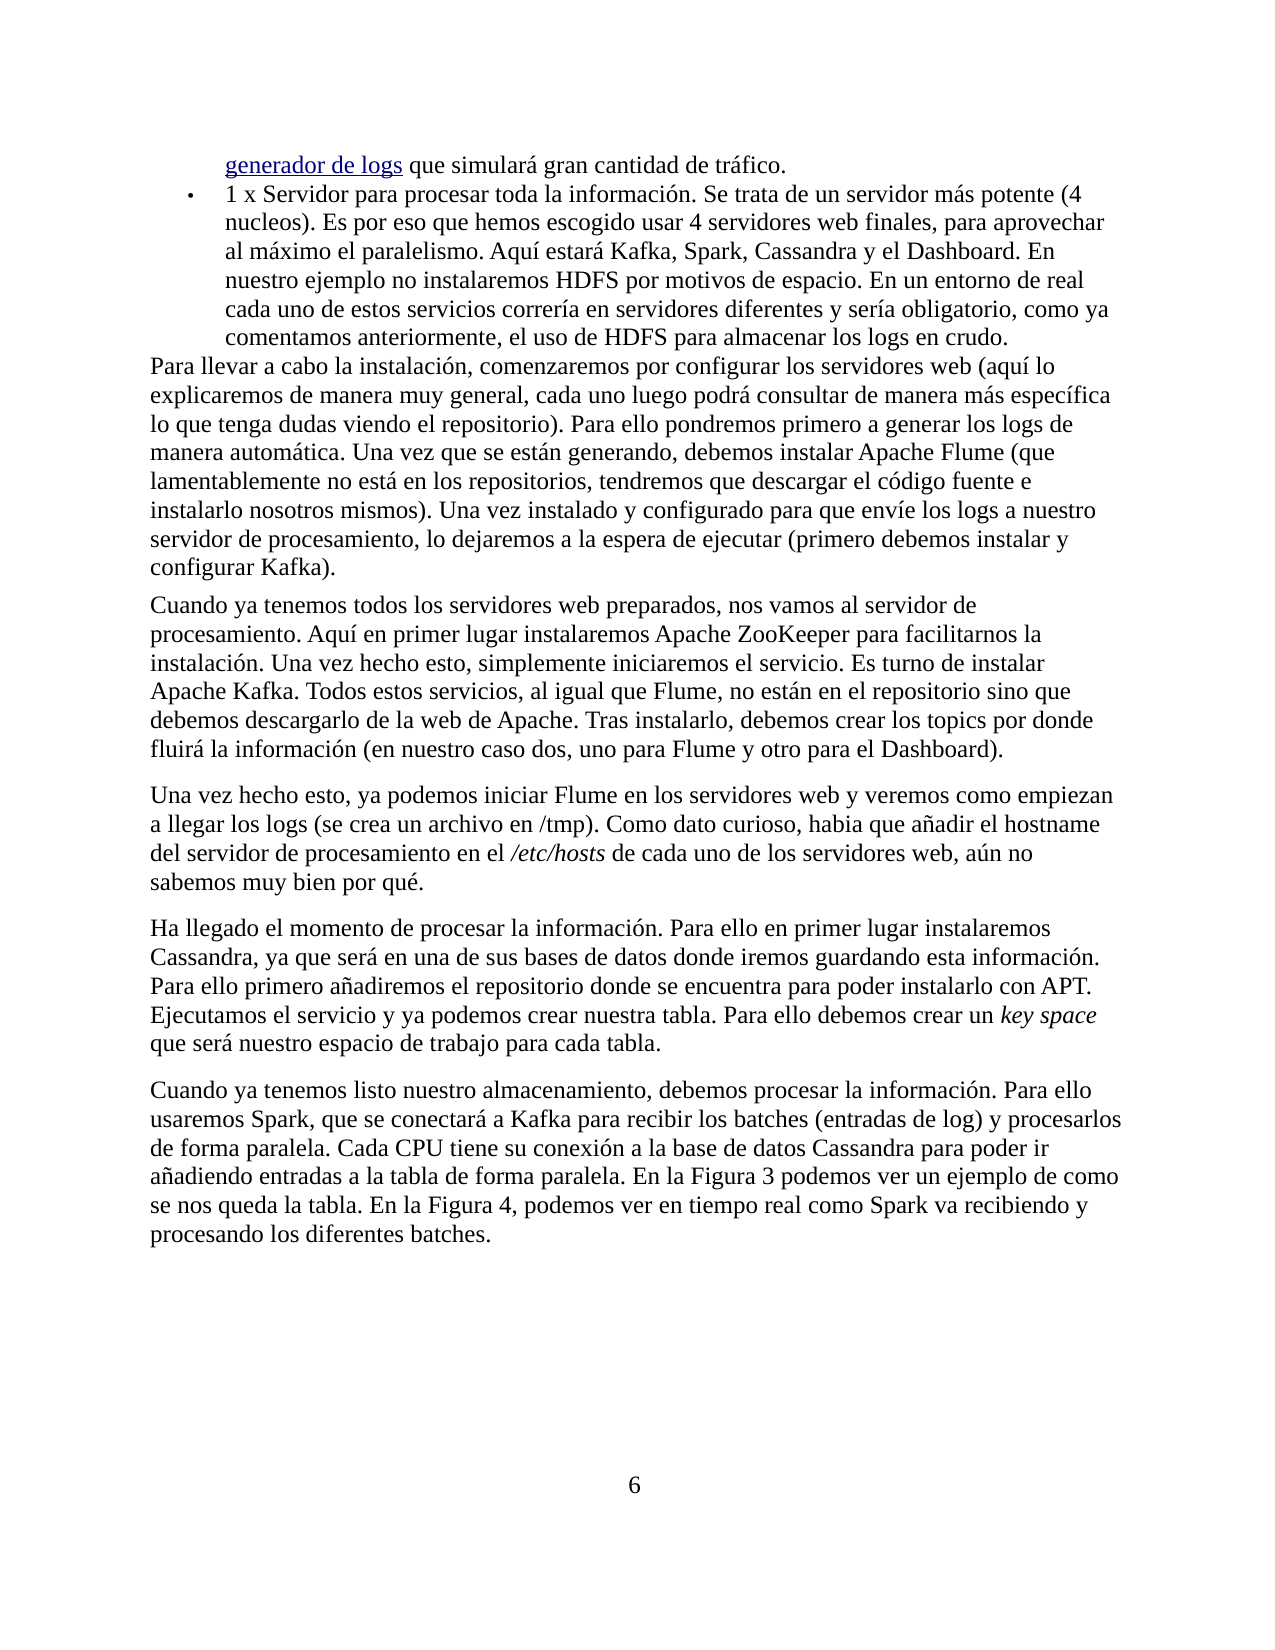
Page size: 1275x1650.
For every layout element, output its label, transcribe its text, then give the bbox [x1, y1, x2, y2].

text Cuando ya tenemos listo nuestro almacenamiento, debemos procesar la información. Para ello usaremos Spark, que se conectará a Kafka para recibir los batches (entradas de log) y procesarlos de forma paralela. Cada CPU tiene su conexión a la base de datos Cassandra para poder ir añadiendo entradas a la tabla de forma paralela. En la Figura 3 podemos ver un ejemplo de como se nos queda la tabla. En la Figura 4, podemos ver en tiempo real como Spark va recibiendo y procesando los diferentes batches. [150, 1075, 1125, 1248]
text Cuando ya tenemos todos los servidores web preparados, nos vamos al servidor de procesamiento. Aquí en primer lugar instalaremos Apache ZooKeeper para facilitarnos la instalación. Una vez hecho esto, simplemente iniciaremos el servicio. Es turno de instalar Apache Kafka. Todos estos servicios, al igual que Flume, no están en el repositorio sino que debemos descargarlo de la web de Apache. Tras instalarlo, debemos crear los topics por donde fluirá la información (en nuestro caso dos, uno para Flume y otro para el Dashboard). [150, 590, 1125, 763]
list generador de logs que simulará gran cantidad de tráfico. [187, 150, 1125, 179]
text Una vez hecho esto, ya podemos iniciar Flume en los servidores web y veremos como empiezan a llegar los logs (se crea un archivo en /tmp). Como dato curioso, habia que añadir el hostname del servidor de procesamiento en el /etc/hosts de cada uno de los servidores web, aún no sabemos muy bien por qué. [150, 781, 1125, 896]
list 1 x Servidor para procesar toda la información. Se trata de un servidor más potente (4 nucleos). Es por eso que hemos escogido usar 4 servidores web finales, para aprovechar al máximo el paralelismo. Aquí estará Kafka, Spark, Cassandra y el Dashboard. En nuestro ejemplo no instalaremos HDFS por motivos de espacio. En un entorno de real cada uno de estos servicios correría en servidores diferentes y sería obligatorio, como ya comentamos anteriormente, el uso de HDFS para almacenar los logs en crudo. [187, 179, 1125, 351]
text Para llevar a cabo la instalación, comenzaremos por configurar los servidores web (aquí lo explicaremos de manera muy general, cada uno luego podrá consultar de manera más específica lo que tenga dudas viendo el repositorio). Para ello pondremos primero a generar los logs de manera automática. Una vez que se están generando, debemos instalar Apache Flume (que lamentablemente no está en los repositorios, tendremos que descargar el código fuente e instalarlo nosotros mismos). Una vez instalado y configurado para que envíe los logs a nuestro servidor de procesamiento, lo dejaremos a la espera de ejecutar (primero debemos instalar y configurar Kafka). [150, 351, 1125, 581]
text Ha llegado el momento de procesar la información. Para ello en primer lugar instalaremos Cassandra, ya que será en una de sus bases de datos donde iremos guardando esta información. Para ello primero añadiremos el repositorio donde se encuentra para poder instalarlo con APT. Ejecutamos el servicio y ya podemos crear nuestra tabla. Para ello debemos crear un key space que será nuestro espacio de trabajo para cada tabla. [150, 913, 1125, 1057]
